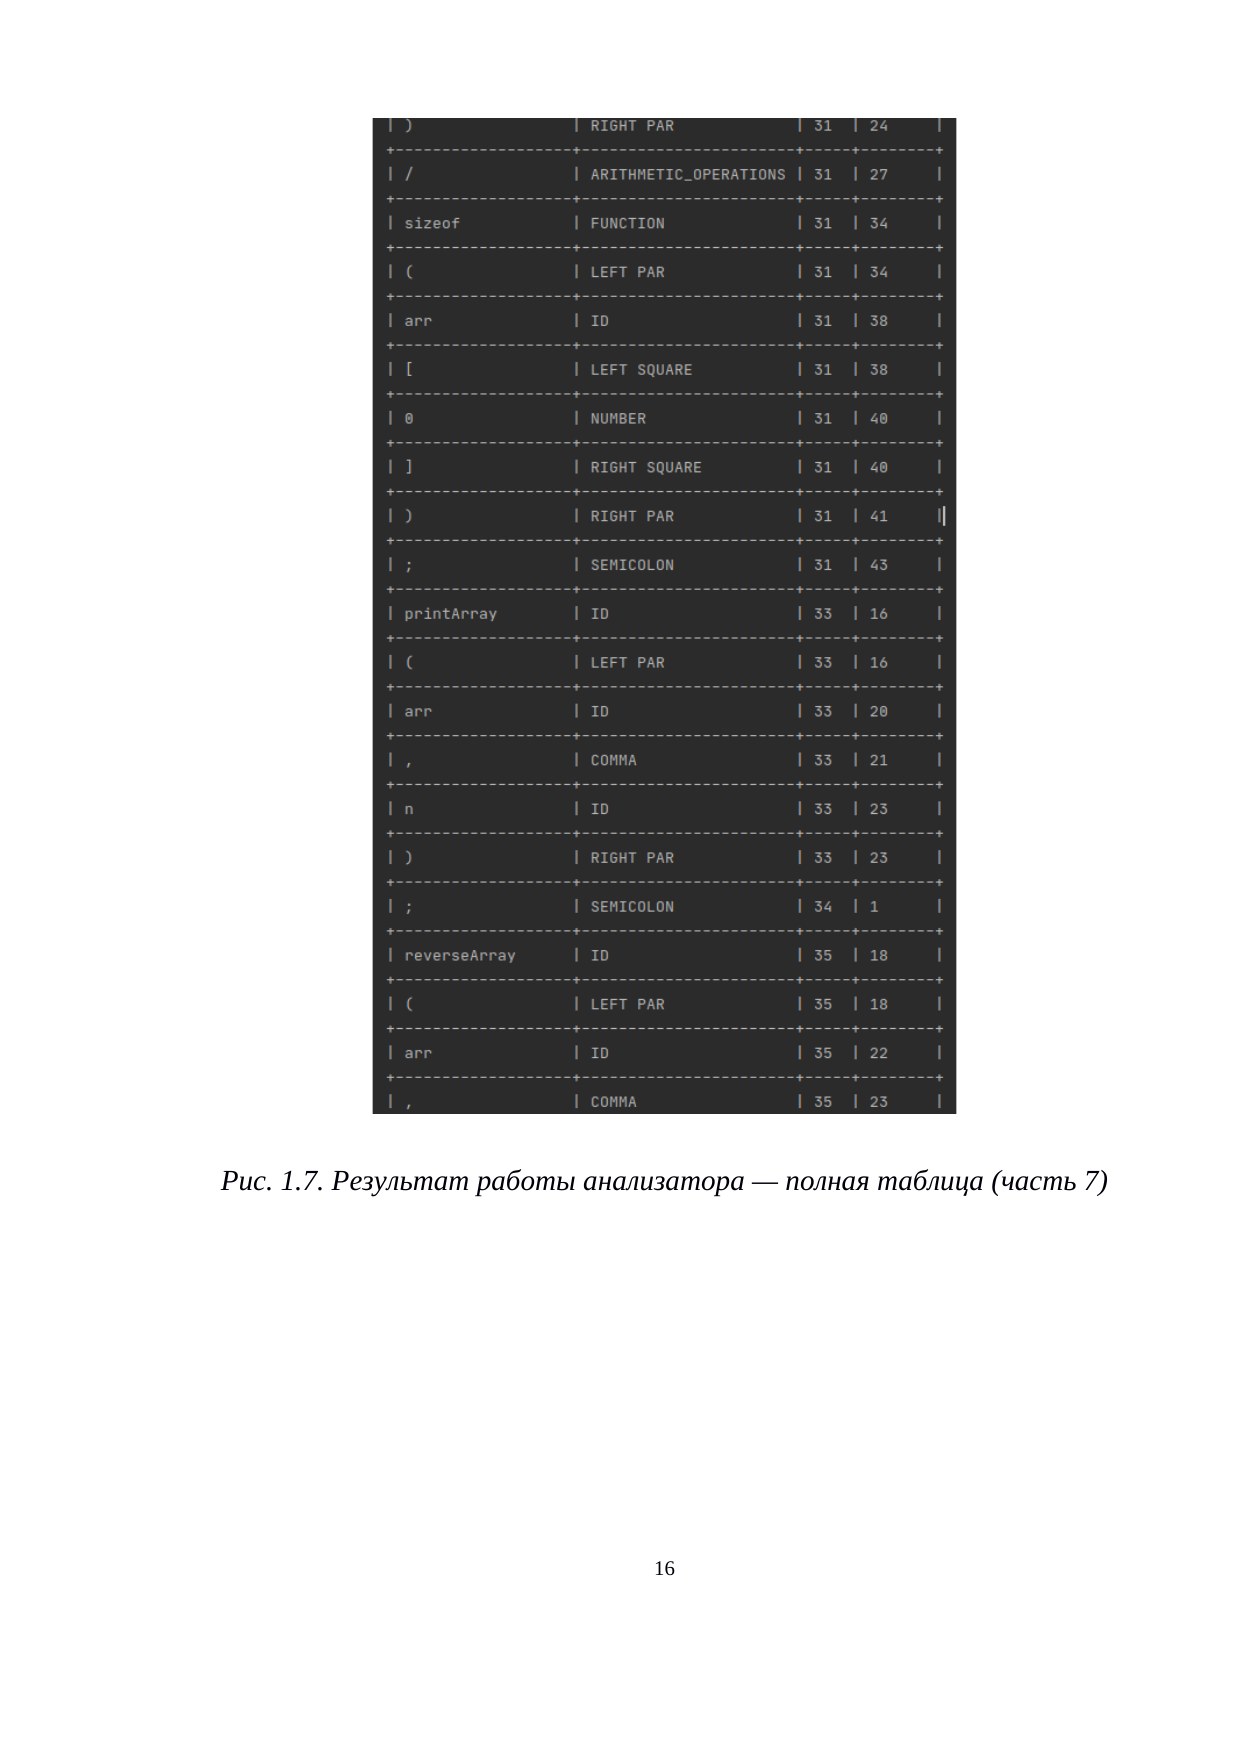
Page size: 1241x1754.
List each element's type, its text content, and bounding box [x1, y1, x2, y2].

text Рис. 1.7. Результат работы анализатора — полная таблица (часть 7) [177, 726, 1152, 1197]
picture [372, 118, 957, 1114]
